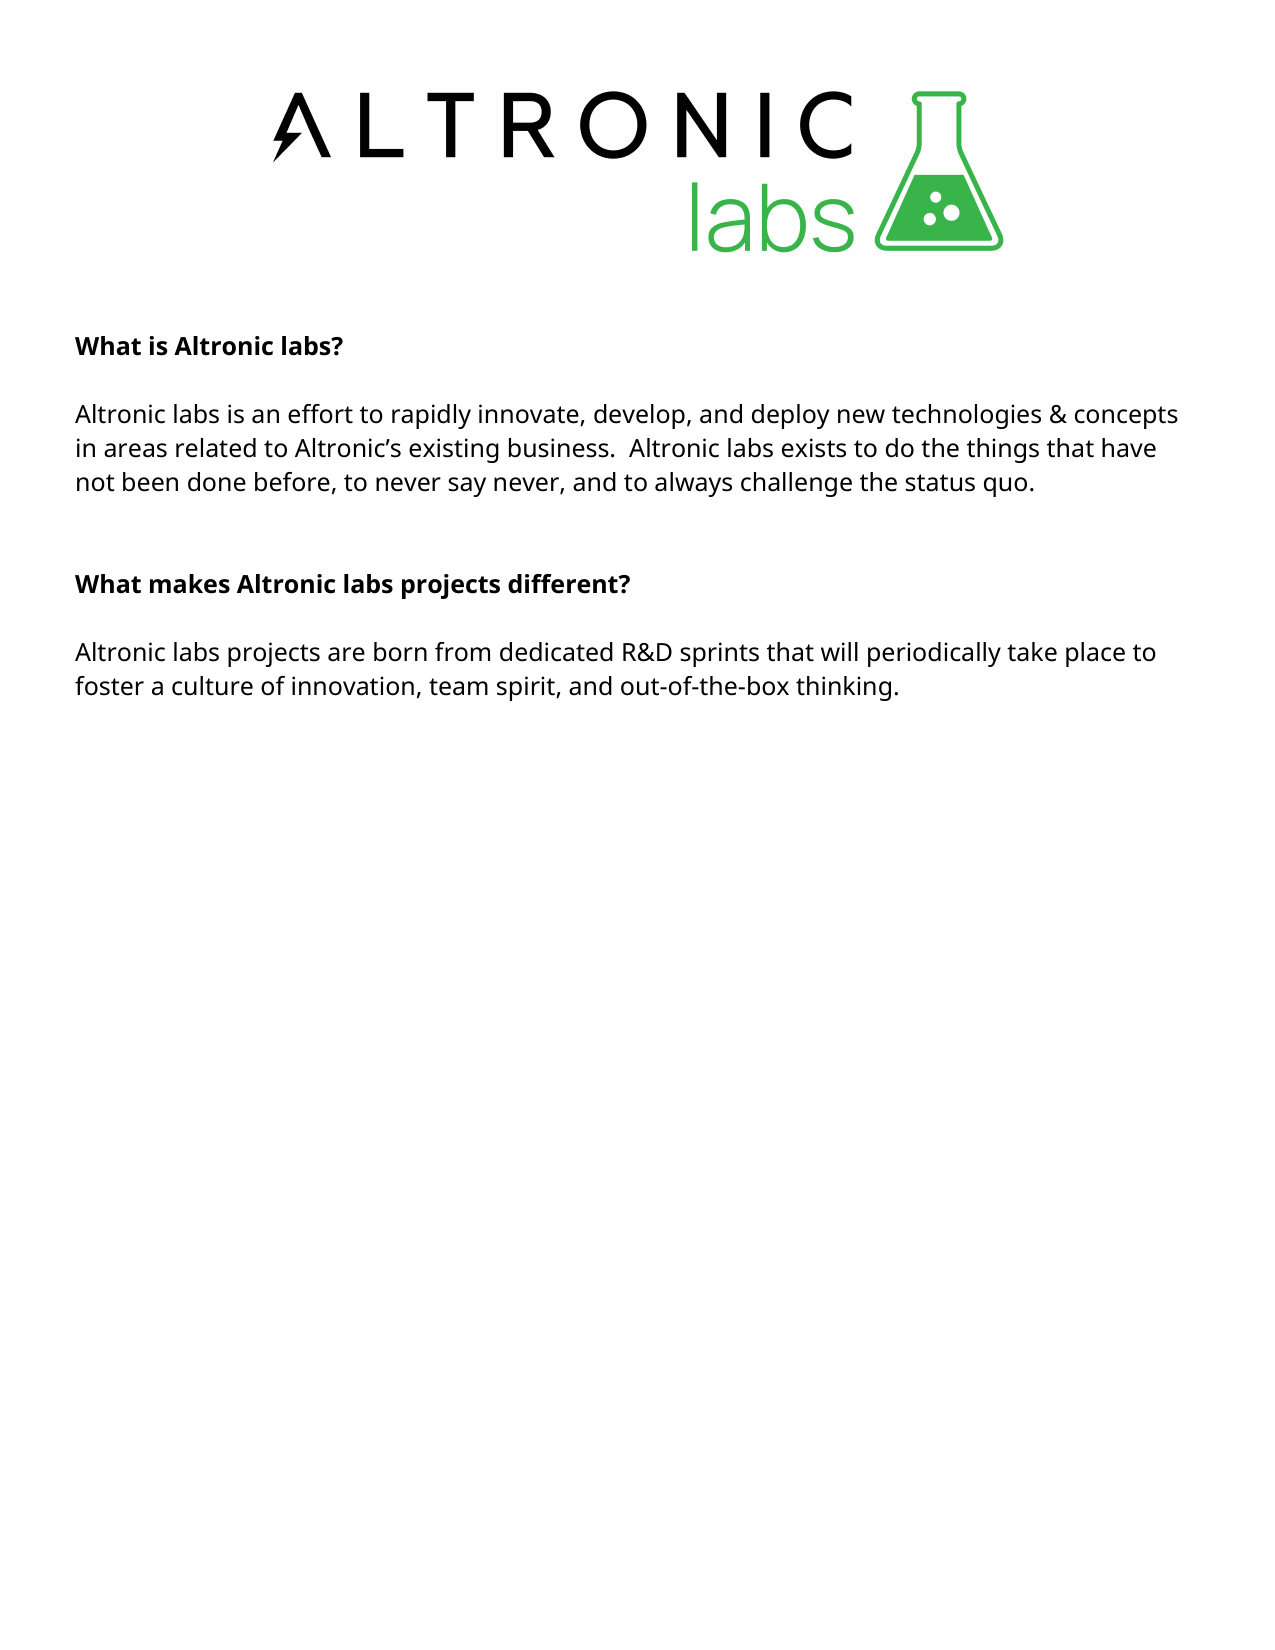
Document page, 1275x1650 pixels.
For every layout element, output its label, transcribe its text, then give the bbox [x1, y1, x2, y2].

text Altronic labs is an effort to rapidly innovate, develop, and deploy new technologies & concepts in areas related to Altronic’s existing business. Altronic labs exists to do the things that have not been done before, to never say never, and to always challenge the status quo. [75, 397, 1200, 499]
text Altronic labs projects are born from dedicated R&D sprints that will periodically take place to foster a culture of innovation, team spirit, and out-of-the-box thinking. [75, 635, 1200, 703]
text What is Altronic labs? [75, 328, 1200, 362]
text What makes Altronic labs projects different? [75, 567, 1200, 601]
